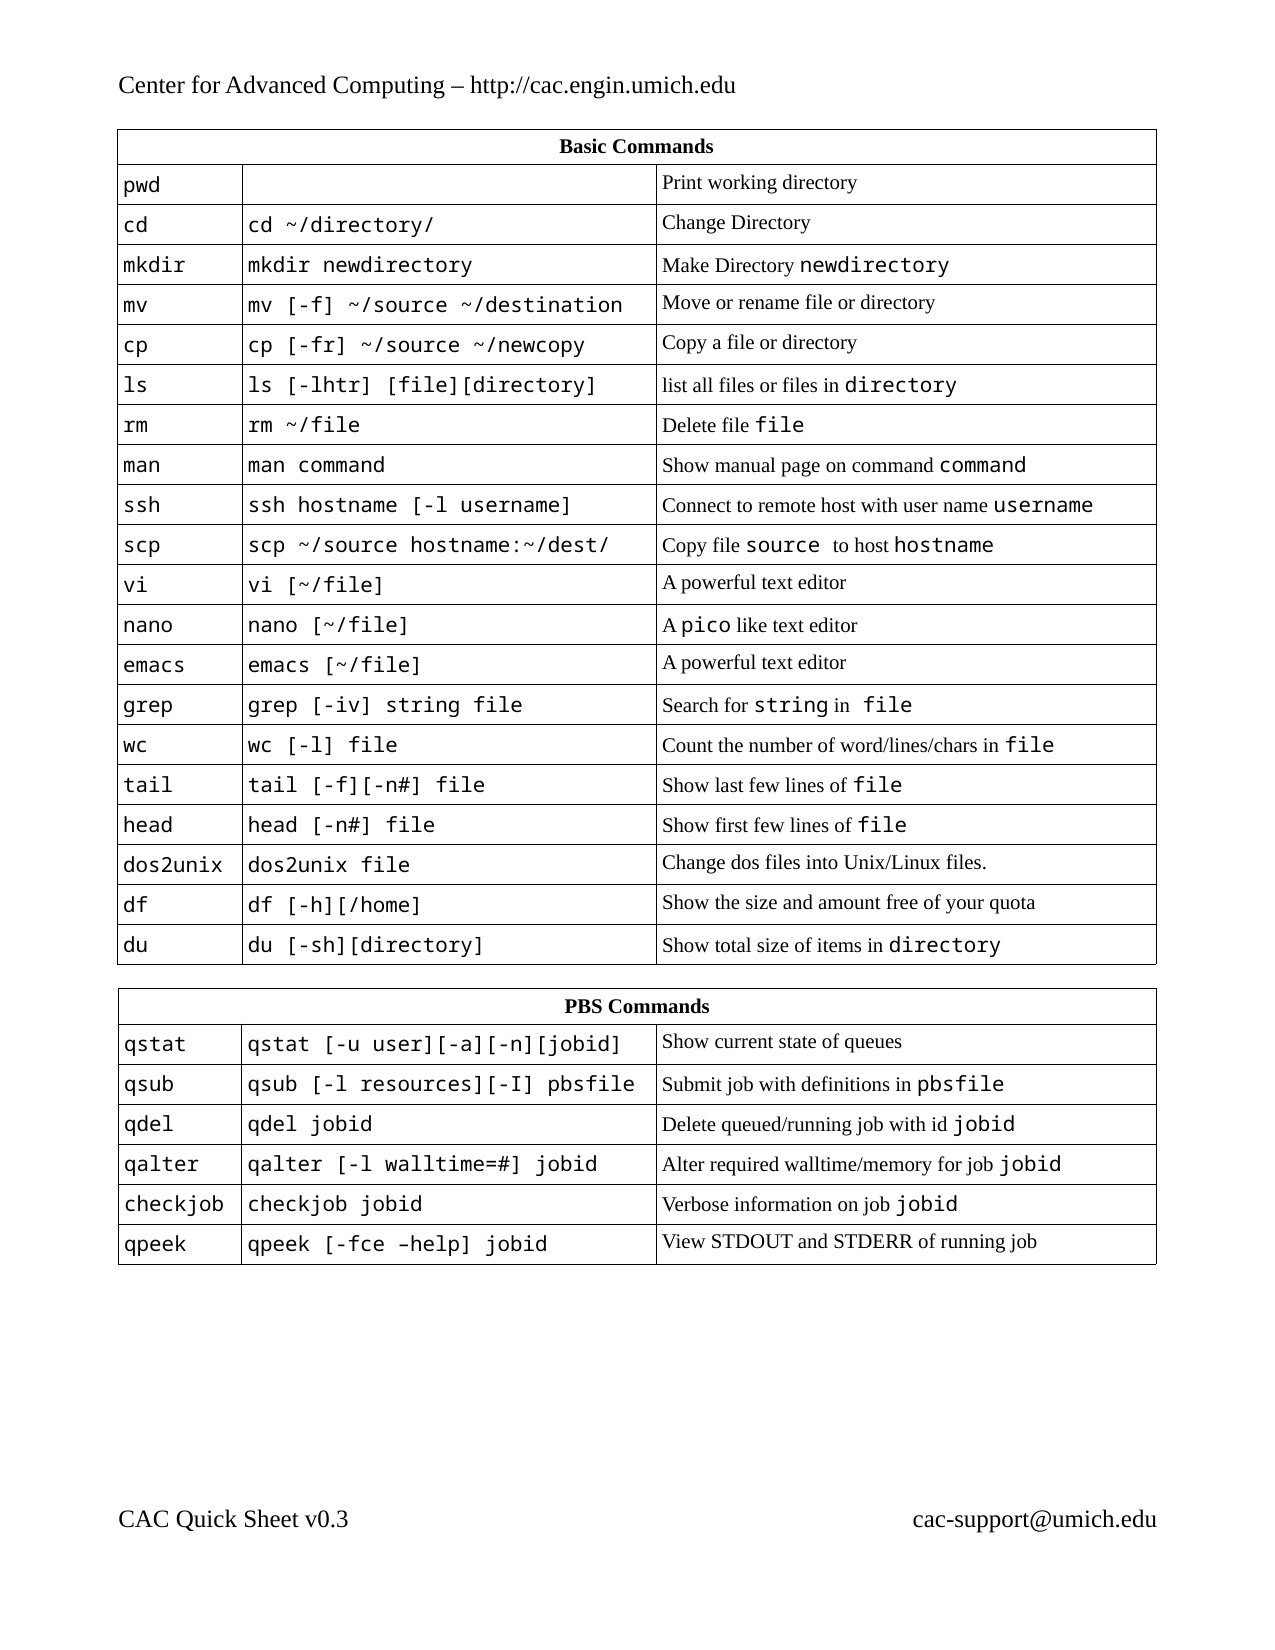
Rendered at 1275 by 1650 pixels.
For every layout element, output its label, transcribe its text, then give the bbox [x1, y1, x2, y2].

table_cell qdel [119, 1105, 241, 1143]
table_cell mkdir [118, 245, 242, 284]
table_cell qalter [119, 1145, 241, 1183]
table_cell qsub [119, 1065, 241, 1103]
table_cell wc [-l] file [243, 725, 656, 764]
table_cell mv [-f] ~/source ~/destination [243, 285, 656, 324]
table_cell df [-h][/home] [243, 885, 656, 924]
table_cell cd [118, 205, 242, 244]
table_cell Show manual page on command command [657, 445, 1156, 484]
table_cell emacs [118, 645, 242, 684]
table_cell nano [~/file] [243, 605, 656, 644]
table_cell checkjob [119, 1185, 241, 1223]
table_cell qstat [-u user][-a][-n][jobid] [242, 1025, 656, 1063]
table_cell cp [-fr] ~/source ~/newcopy [243, 325, 656, 364]
table_cell df [118, 885, 242, 924]
table_cell rm [118, 405, 242, 444]
table_cell Show first few lines of file [657, 805, 1156, 844]
table_cell list all files or files in directory [657, 365, 1156, 404]
table_cell qsub [-l resources][-I] pbsfile [242, 1065, 656, 1103]
table_cell Copy a file or directory [657, 325, 1156, 364]
table_cell nano [118, 605, 242, 644]
table_cell cp [118, 325, 242, 364]
table_cell A powerful text editor [657, 645, 1156, 684]
table_cell scp [118, 525, 242, 564]
table_cell rm ~/file [243, 405, 656, 444]
table_cell Print working directory [657, 165, 1156, 204]
table_cell scp ~/source hostname:~/dest/ [243, 525, 656, 564]
table_cell Search for string in file [657, 685, 1156, 724]
table_cell ls [-lhtr] [file][directory] [243, 365, 656, 404]
table_cell Make Directory newdirectory [657, 245, 1156, 284]
table_cell dos2unix file [243, 845, 656, 884]
table_cell qalter [-l walltime=#] jobid [242, 1145, 656, 1183]
table_cell mkdir newdirectory [243, 245, 656, 284]
table_cell qstat [119, 1025, 241, 1063]
table_cell [243, 165, 656, 204]
table_header PBS Commands [119, 989, 1156, 1023]
table_cell dos2unix [118, 845, 242, 884]
table_cell grep [118, 685, 242, 724]
table_cell qpeek [-fce –help] jobid [242, 1225, 656, 1263]
table_cell vi [~/file] [243, 565, 656, 604]
table_cell Change Directory [657, 205, 1156, 244]
table_cell head [118, 805, 242, 844]
table_cell Submit job with definitions in pbsfile [657, 1065, 1156, 1103]
table_cell pwd [118, 165, 242, 204]
table_cell Show last few lines of file [657, 765, 1156, 804]
table_cell tail [-f][-n#] file [243, 765, 656, 804]
table_cell mv [118, 285, 242, 324]
table_cell Delete file file [657, 405, 1156, 444]
table_cell ls [118, 365, 242, 404]
table_cell checkjob jobid [242, 1185, 656, 1223]
table_cell ssh hostname [-l username] [243, 485, 656, 524]
table_cell ssh [118, 485, 242, 524]
table_cell man [118, 445, 242, 484]
table_cell Move or rename file or directory [657, 285, 1156, 324]
table_cell emacs [~/file] [243, 645, 656, 684]
table_cell A powerful text editor [657, 565, 1156, 604]
table_cell tail [118, 765, 242, 804]
table_cell Copy file source to host hostname [657, 525, 1156, 564]
table_cell wc [118, 725, 242, 764]
table_cell cd ~/directory/ [243, 205, 656, 244]
table_cell Delete queued/running job with id jobid [657, 1105, 1156, 1143]
table_cell Count the number of word/lines/chars in file [657, 725, 1156, 764]
table_cell Show total size of items in directory [657, 925, 1156, 964]
table_cell du [118, 925, 242, 964]
table_cell grep [-iv] string file [243, 685, 656, 724]
table_cell Verbose information on job jobid [657, 1185, 1156, 1223]
table_cell vi [118, 565, 242, 604]
table_cell A pico like text editor [657, 605, 1156, 644]
table_cell Change dos files into Unix/Linux files. [657, 845, 1156, 884]
table_cell du [-sh][directory] [243, 925, 656, 964]
table_cell View STDOUT and STDERR of running job [657, 1225, 1156, 1263]
table_cell Show the size and amount free of your quota [657, 885, 1156, 924]
table_cell Show current state of queues [657, 1025, 1156, 1063]
table_cell qpeek [119, 1225, 241, 1263]
table_cell man command [243, 445, 656, 484]
table_cell Alter required walltime/memory for job jobid [657, 1145, 1156, 1183]
table_cell qdel jobid [242, 1105, 656, 1143]
table_cell head [-n#] file [243, 805, 656, 844]
table_cell Connect to remote host with user name username [657, 485, 1156, 524]
table_header Basic Commands [118, 130, 1156, 164]
